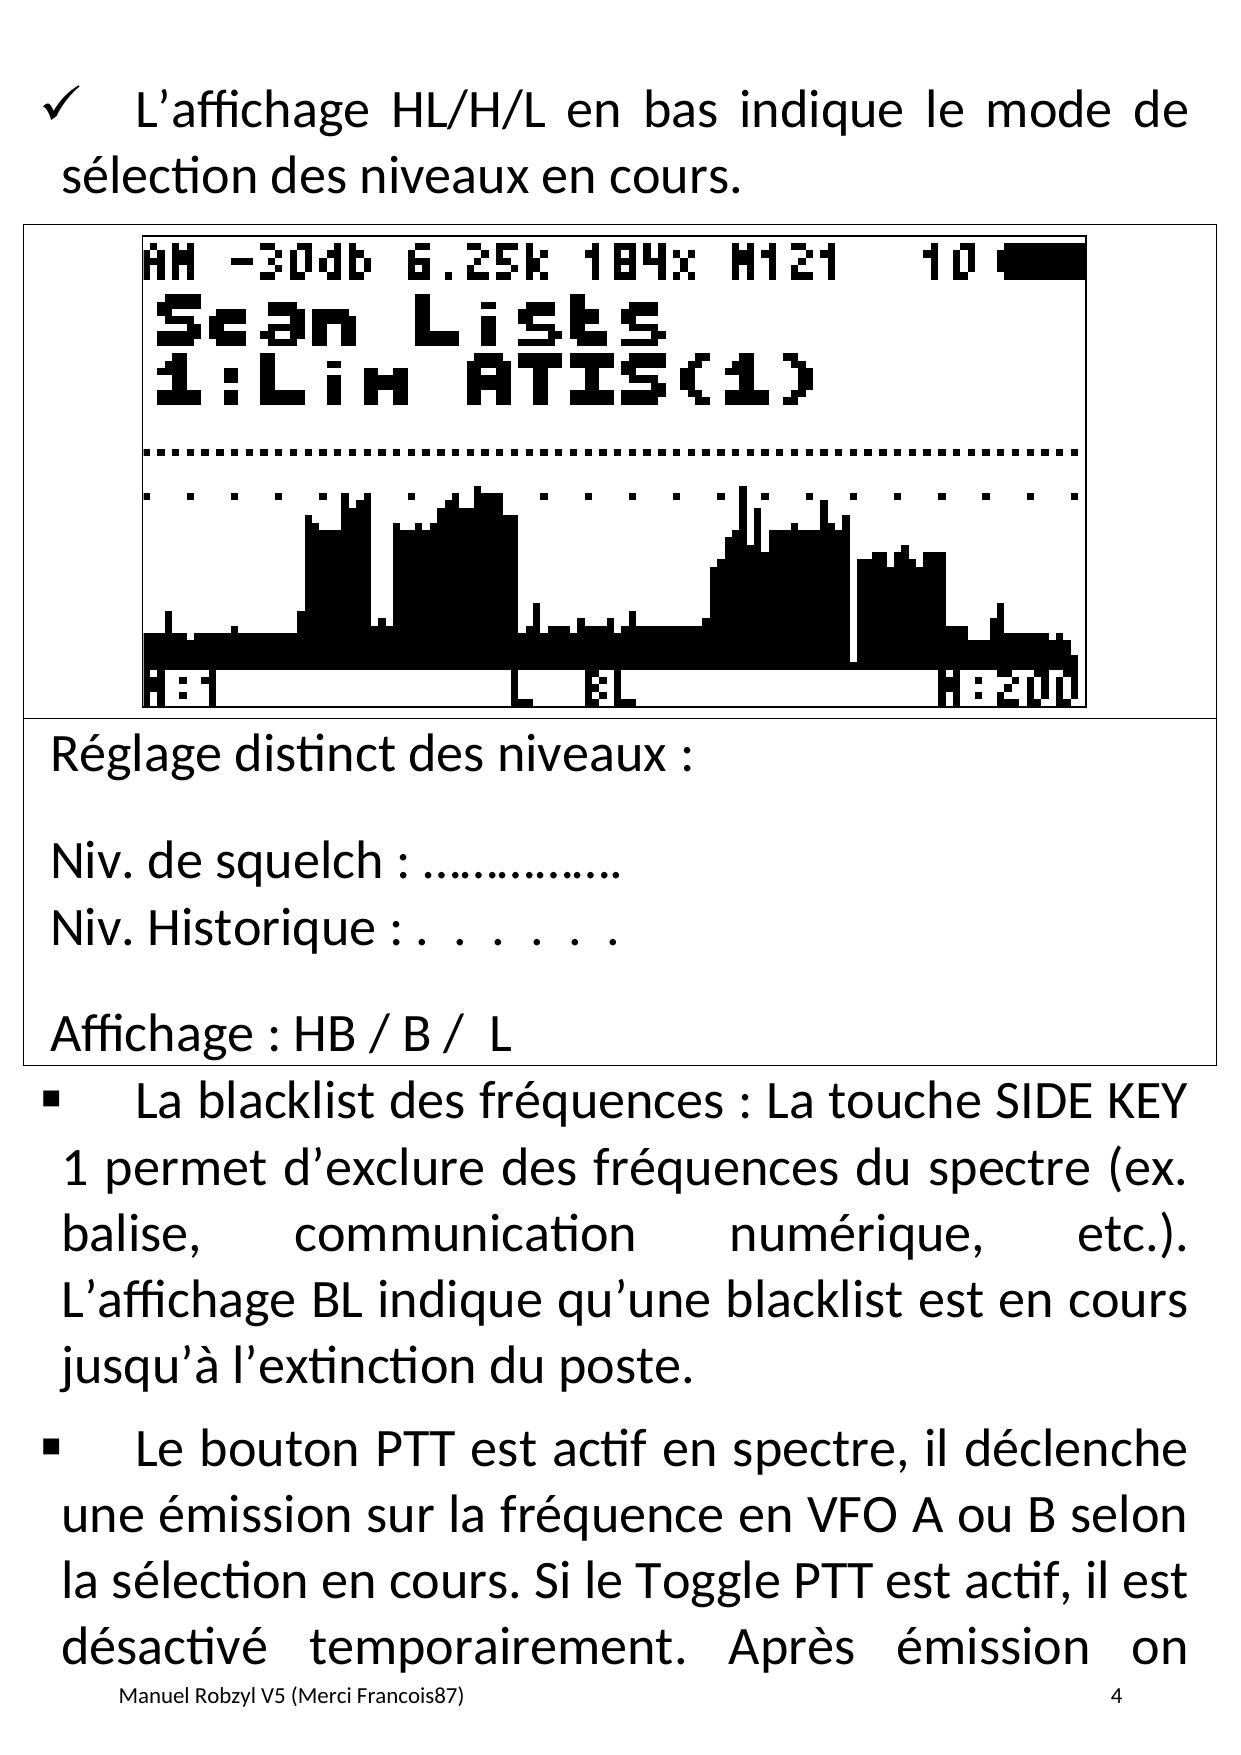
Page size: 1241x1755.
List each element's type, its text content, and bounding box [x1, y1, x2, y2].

table_header [24, 225, 1216, 718]
table_cell Réglage distinct des niveaux : Niv. de squelch : ……………. Niv. Historique : . . . . . . Affichage : HB / B / L [24, 719, 1216, 1065]
list Le bouton PTT est actif en spectre, il déclenche une émission sur la fréquence en VFO A ou B selon la sélection en cours. Si le Toggle PTT est actif, il est désactivé temporairement. Après émission on [38, 1414, 1190, 1678]
list L’affichage HL/H/L en bas indique le mode de sélection des niveaux en cours. [38, 75, 1190, 207]
picture [143, 237, 1085, 706]
list La blacklist des fréquences : La touche SIDE KEY 1 permet d’exclure des fréquences du spectre (ex. balise, communication numérique, etc.). L’affichage BL indique qu’une blacklist est en cours jusqu’à l’extinction du poste. [38, 1066, 1190, 1397]
